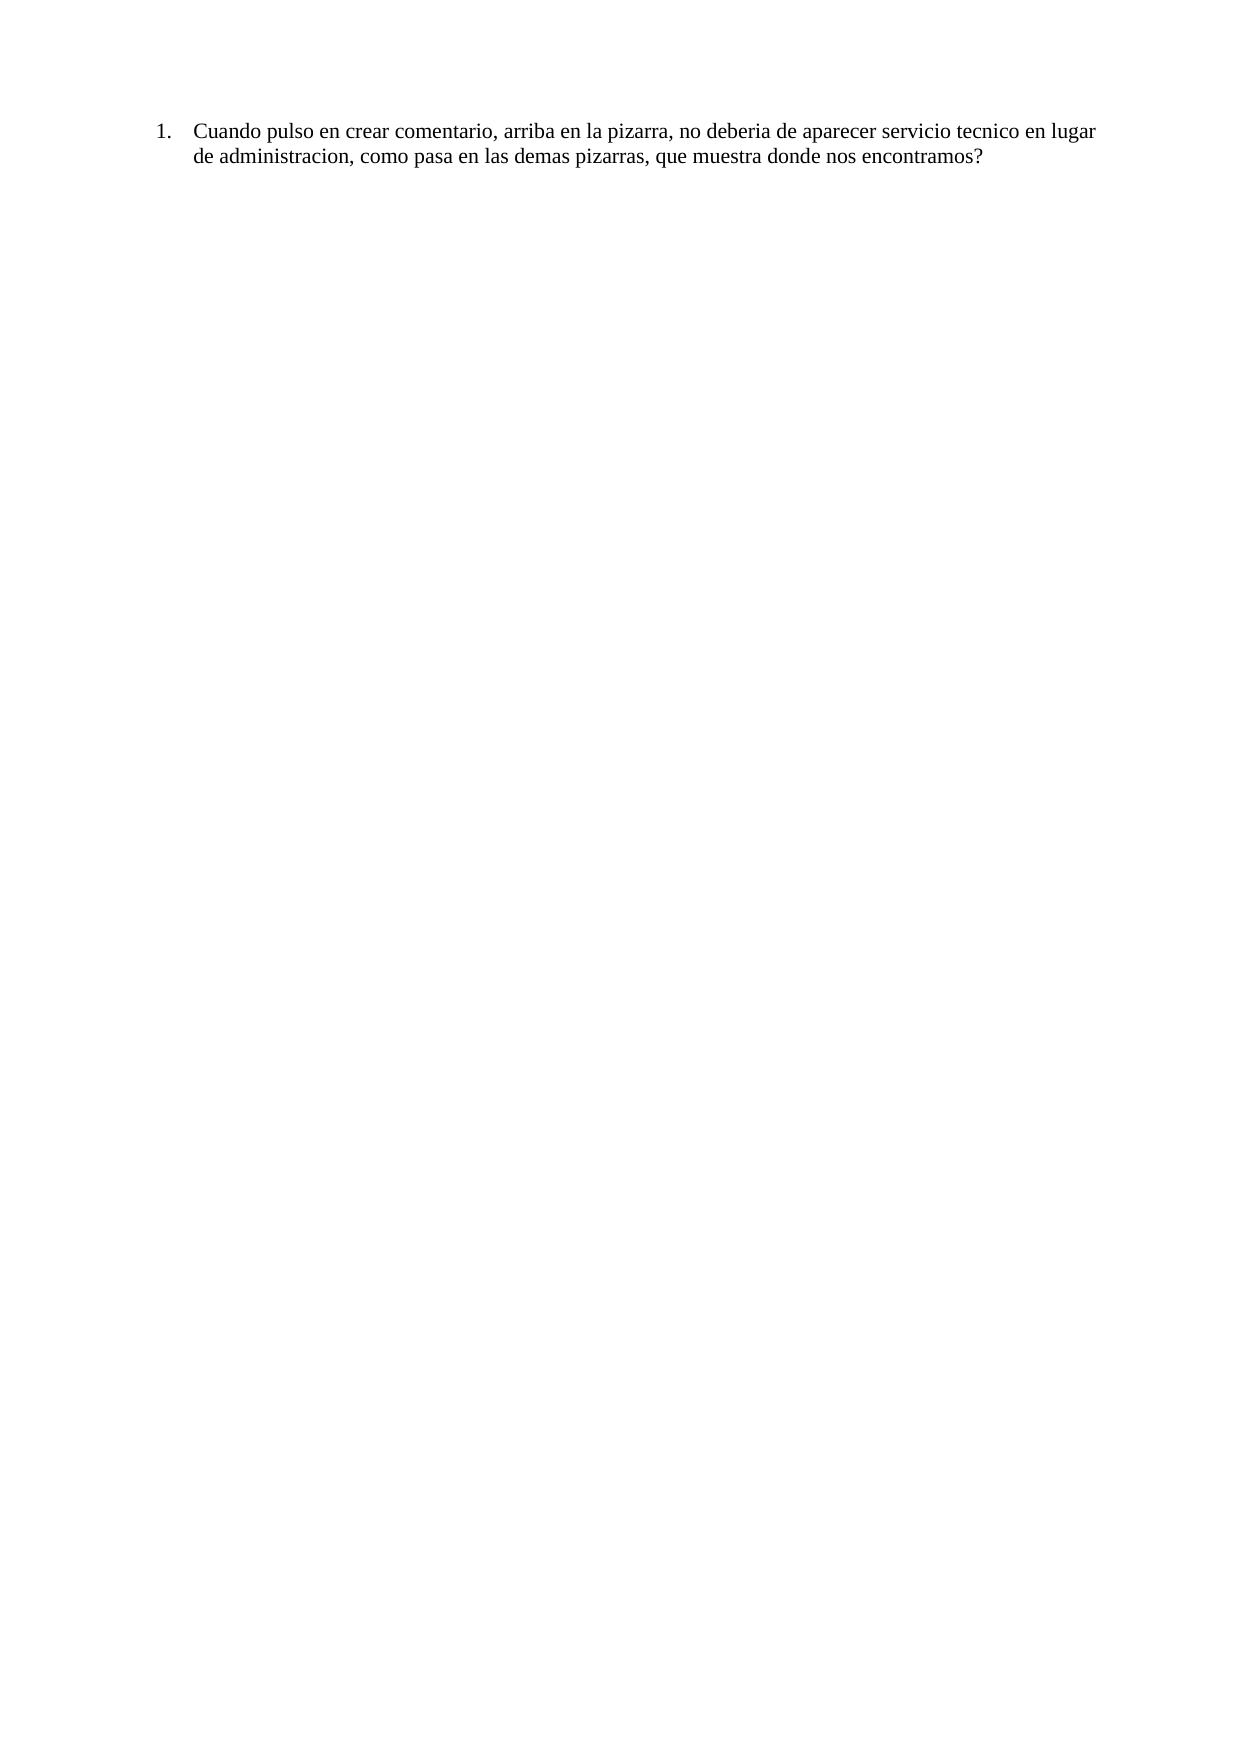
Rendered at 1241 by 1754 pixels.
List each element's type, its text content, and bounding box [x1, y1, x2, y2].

list Cuando pulso en crear comentario, arriba en la pizarra, no deberia de aparecer servicio tecnico en lugar de administracion, como pasa en las demas pizarras, que muestra donde nos encontramos? [156, 118, 1122, 168]
